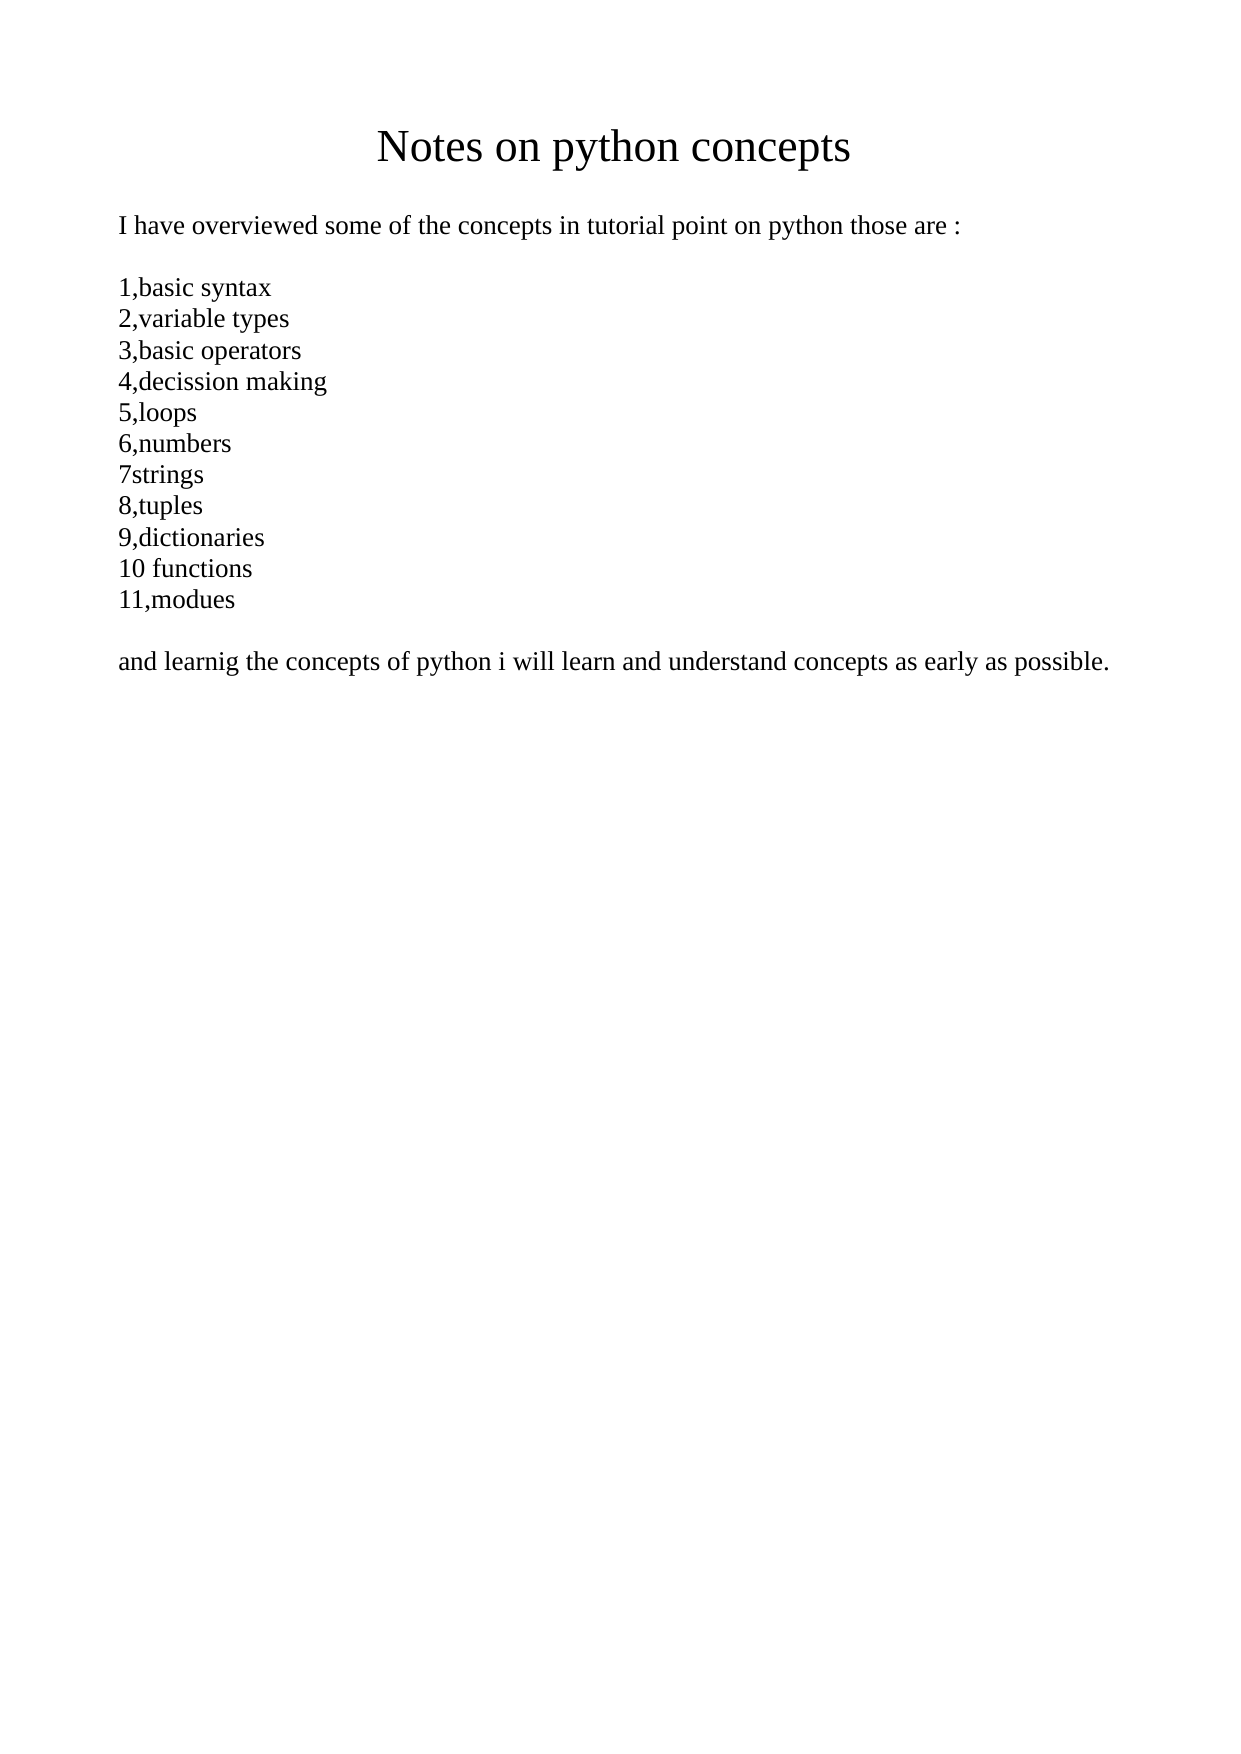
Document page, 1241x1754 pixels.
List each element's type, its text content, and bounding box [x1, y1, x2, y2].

text 5,loops [118, 396, 1122, 427]
text 1,basic syntax [118, 271, 1122, 303]
text 7strings [118, 458, 1122, 489]
text 11,modues [118, 583, 1122, 614]
text 4,decission making [118, 365, 1122, 396]
text and learnig the concepts of python i will learn and understand concepts as early as possible. [118, 645, 1122, 676]
text I have overviewed some of the concepts in tutorial point on python those are : [118, 209, 1122, 240]
text 6,numbers [118, 427, 1122, 458]
text 9,dictionaries [118, 521, 1122, 552]
text Notes on python concepts [118, 118, 1122, 171]
text 2,variable types [118, 303, 1122, 334]
text 8,tuples [118, 489, 1122, 521]
text 3,basic operators [118, 334, 1122, 365]
text 10 functions [118, 552, 1122, 583]
